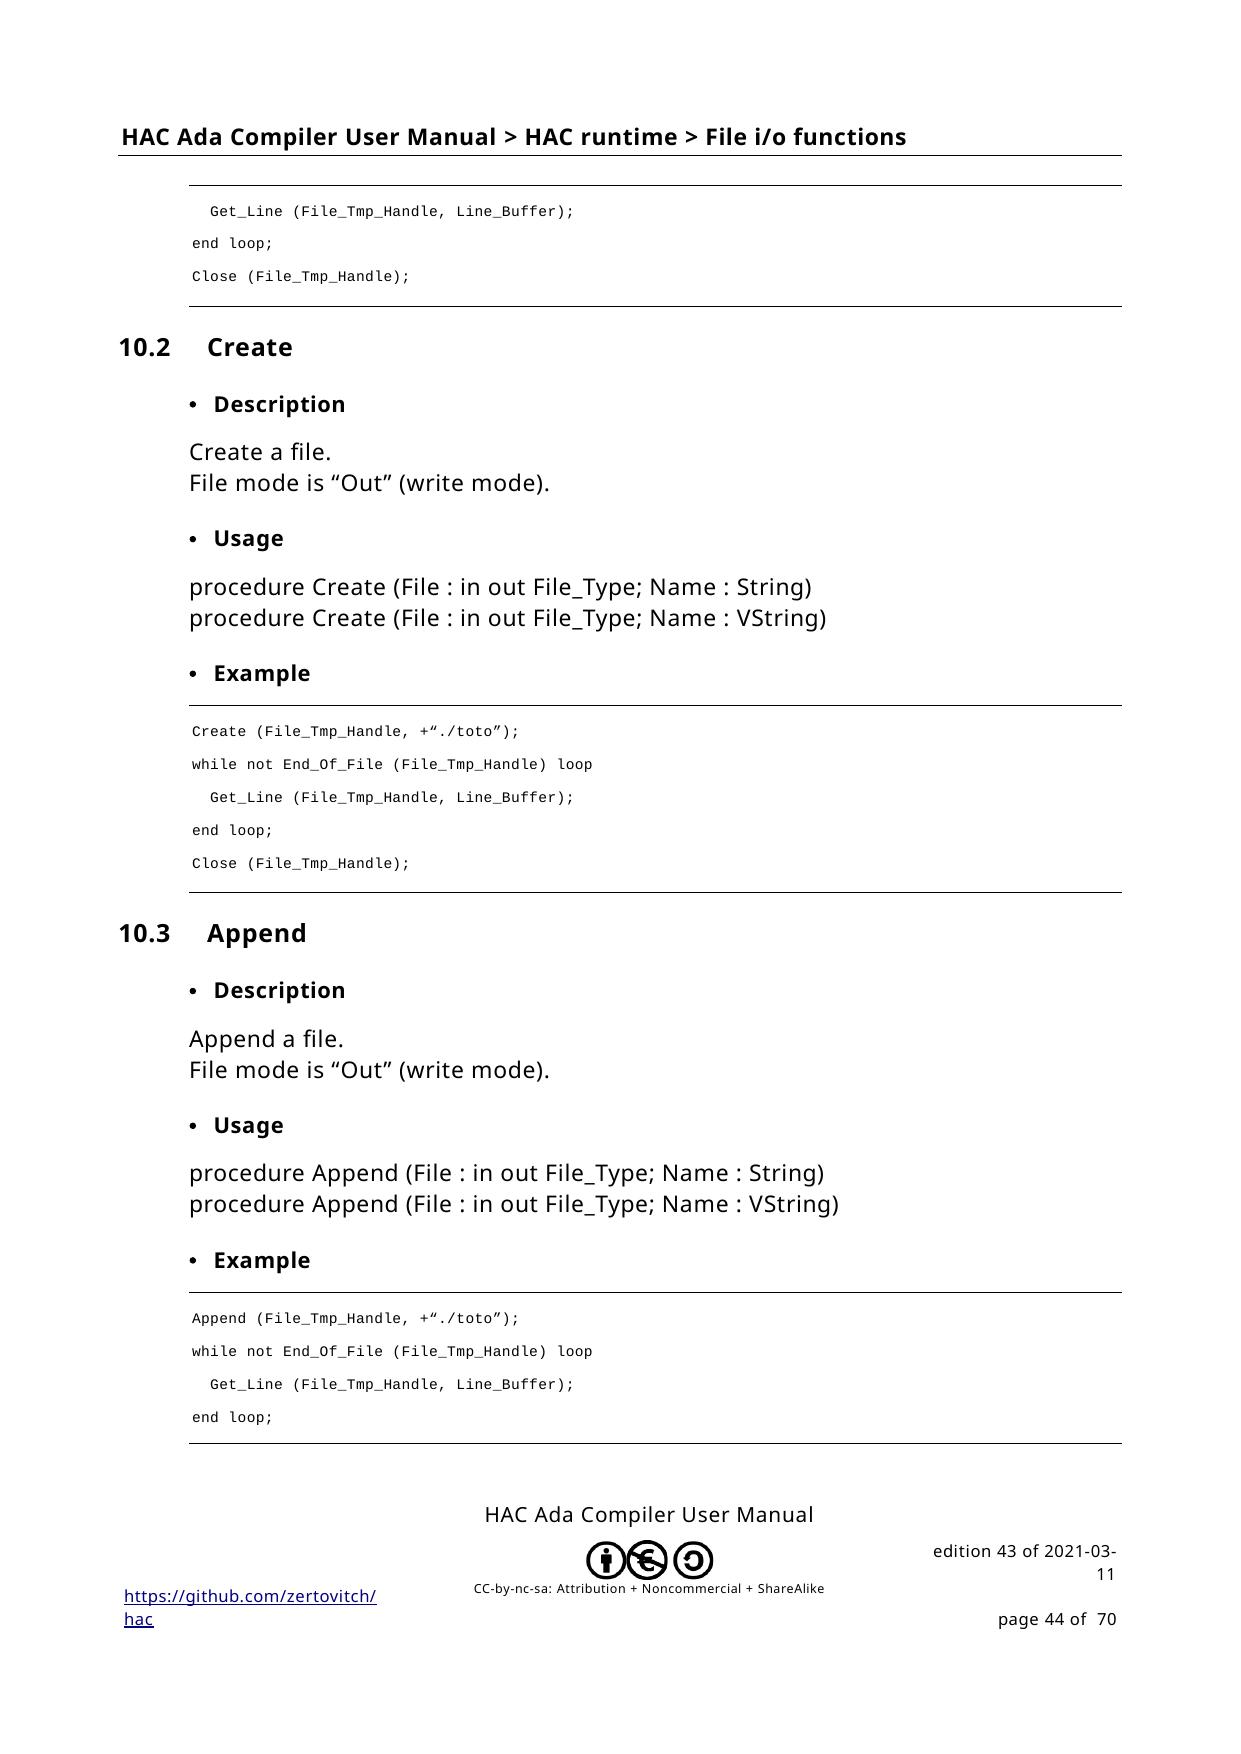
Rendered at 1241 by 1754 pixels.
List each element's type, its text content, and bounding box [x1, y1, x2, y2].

list Close (File_Tmp_Handle); [189, 853, 1122, 892]
list Create (File_Tmp_Handle, +“./toto”); [189, 706, 1122, 741]
list end loop; [189, 804, 1122, 840]
list Get_Line (File_Tmp_Handle, Line_Buffer); [189, 788, 1122, 804]
subtitle Usage [189, 522, 1122, 553]
subtitle Usage [189, 1108, 1122, 1140]
text File mode is “Out” (write mode). [189, 1054, 1122, 1085]
subtitle Description [189, 974, 1122, 1005]
subtitle Append [118, 916, 1122, 950]
text Create a file. [189, 436, 1122, 467]
list Close (File_Tmp_Handle); [189, 267, 1122, 306]
list while not End_Of_File (File_Tmp_Handle) loop [189, 755, 1122, 774]
picture [672, 1540, 714, 1580]
subtitle Example [189, 1243, 1122, 1274]
subtitle Description [189, 387, 1122, 418]
text procedure Append (File : in out File_Type; Name : String) [189, 1157, 1122, 1188]
text procedure Append (File : in out File_Type; Name : VString) [189, 1188, 1122, 1219]
text File mode is “Out” (write mode). [189, 467, 1122, 498]
subtitle Create [118, 329, 1122, 363]
text procedure Create (File : in out File_Type; Name : String) [189, 571, 1122, 602]
list Append (File_Tmp_Handle, +“./toto”); [189, 1293, 1122, 1328]
list while not End_Of_File (File_Tmp_Handle) loop [189, 1341, 1122, 1361]
subtitle Example [189, 656, 1122, 688]
list end loop; [189, 217, 1122, 253]
text Append a file. [189, 1023, 1122, 1054]
list end loop; [189, 1391, 1122, 1427]
list Get_Line (File_Tmp_Handle, Line_Buffer); [189, 201, 1122, 217]
text procedure Create (File : in out File_Type; Name : VString) [189, 602, 1122, 633]
picture [585, 1540, 668, 1580]
list Get_Line (File_Tmp_Handle, Line_Buffer); [189, 1374, 1122, 1391]
